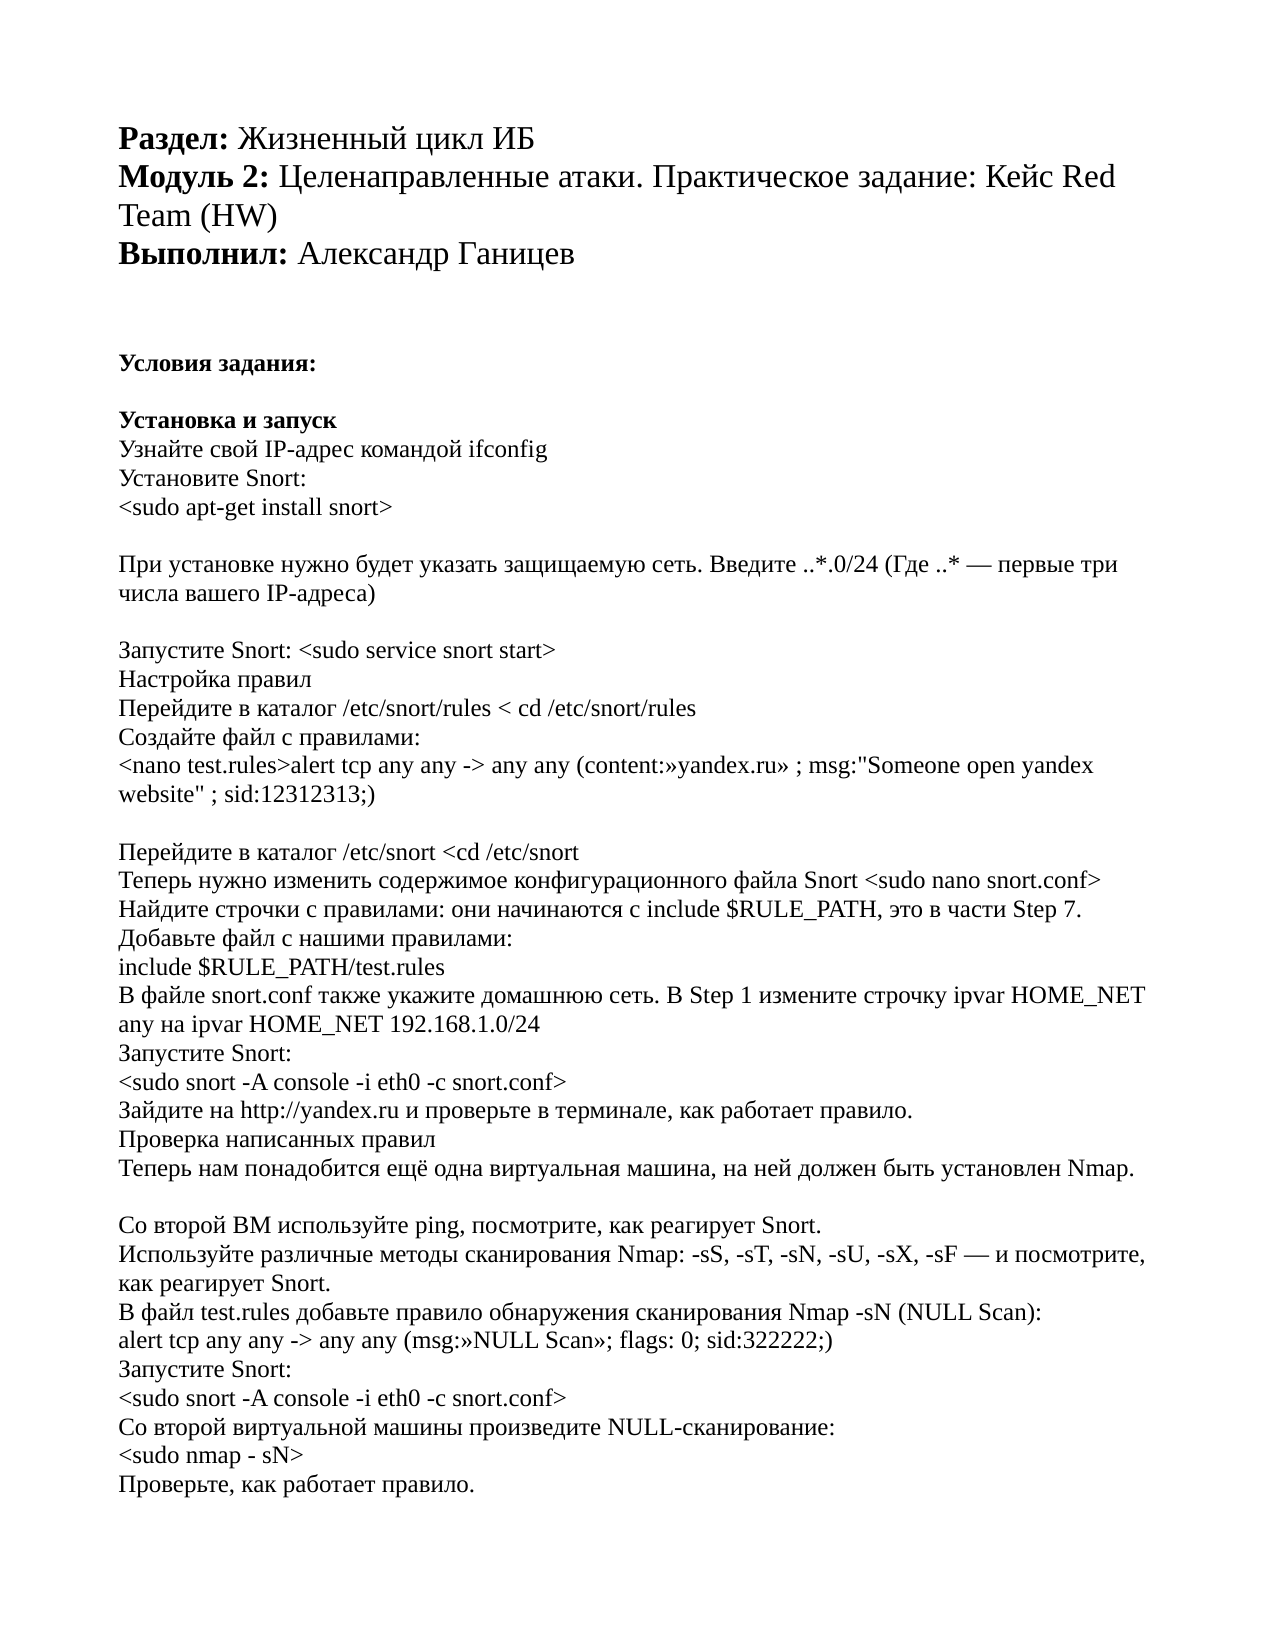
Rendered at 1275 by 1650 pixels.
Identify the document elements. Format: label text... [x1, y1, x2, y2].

text Запустите Snort: [118, 1354, 1157, 1383]
text Настройка правил [118, 664, 1157, 693]
text <sudo apt-get install snort> [118, 492, 1157, 521]
text <sudo snort -A console -i eth0 -c snort.conf> [118, 1067, 1157, 1096]
text Выполнил: Александр Ганицев [118, 233, 1157, 271]
text Условия задания: [118, 348, 1157, 377]
text Найдите строчки с правилами: они начинаются с include $RULE_PATH, это в части Step 7. Добавьте файл с нашими правилами: [118, 894, 1157, 952]
text Перейдите в каталог /etc/snort/rules < cd /etc/snort/rules [118, 693, 1157, 722]
text Используйте различные методы сканирования Nmap: -sS, -sT, -sN, -sU, -sX, -sF — и посмотрите, как реагирует Snort. [118, 1239, 1157, 1297]
text alert tcp any any -> any any (msg:»NULL Scan»; flags: 0; sid:322222;) [118, 1326, 1157, 1354]
text Теперь нужно изменить содержимое конфигурационного файла Snort <sudo nano snort.conf> [118, 866, 1157, 894]
text Теперь нам понадобится ещё одна виртуальная машина, на ней должен быть установлен Nmap. [118, 1153, 1157, 1182]
text <sudo nmap - sN> [118, 1441, 1157, 1469]
text Раздел: Жизненный цикл ИБ [118, 118, 1157, 156]
text Со второй виртуальной машины произведите NULL-сканирование: [118, 1412, 1157, 1441]
text Проверьте, как работает правило. [118, 1469, 1157, 1498]
text <nano test.rules>alert tcp any any -> any any (content:»yandex.ru» ; msg:"Someone open yandex website" ; sid:12312313;) [118, 751, 1157, 808]
text Перейдите в каталог /etc/snort <cd /etc/snort [118, 837, 1157, 866]
text Запустите Snort: [118, 1038, 1157, 1067]
text include $RULE_PATH/test.rules [118, 952, 1157, 981]
text В файле snort.conf также укажите домашнюю сеть. В Step 1 измените строчку ipvar HOME_NET any на ipvar HOME_NET 192.168.1.0/24 [118, 981, 1157, 1038]
text При установке нужно будет указать защищаемую сеть. Введите ..*.0/24 (Где ..* — первые три числа вашего IP-адреса) [118, 549, 1157, 607]
text Зайдите на http://yandex.ru и проверьте в терминале, как работает правило. [118, 1096, 1157, 1124]
text Со второй ВМ используйте ping, посмотрите, как реагирует Snort. [118, 1211, 1157, 1239]
text <sudo snort -A console -i eth0 -c snort.conf> [118, 1383, 1157, 1412]
text Модуль 2: Целенаправленные атаки. Практическое задание: Кейс Red Team (HW) [118, 156, 1157, 233]
text Создайте файл с правилами: [118, 722, 1157, 751]
text Узнайте свой IP-адрес командой ifconfig [118, 434, 1157, 463]
text Запустите Snort: <sudo service snort start> [118, 636, 1157, 664]
text Установите Snort: [118, 463, 1157, 492]
text Установка и запуск [118, 406, 1157, 434]
text Проверка написанных правил [118, 1124, 1157, 1153]
text В файл test.rules добавьте правило обнаружения сканирования Nmap -sN (NULL Scan): [118, 1297, 1157, 1326]
